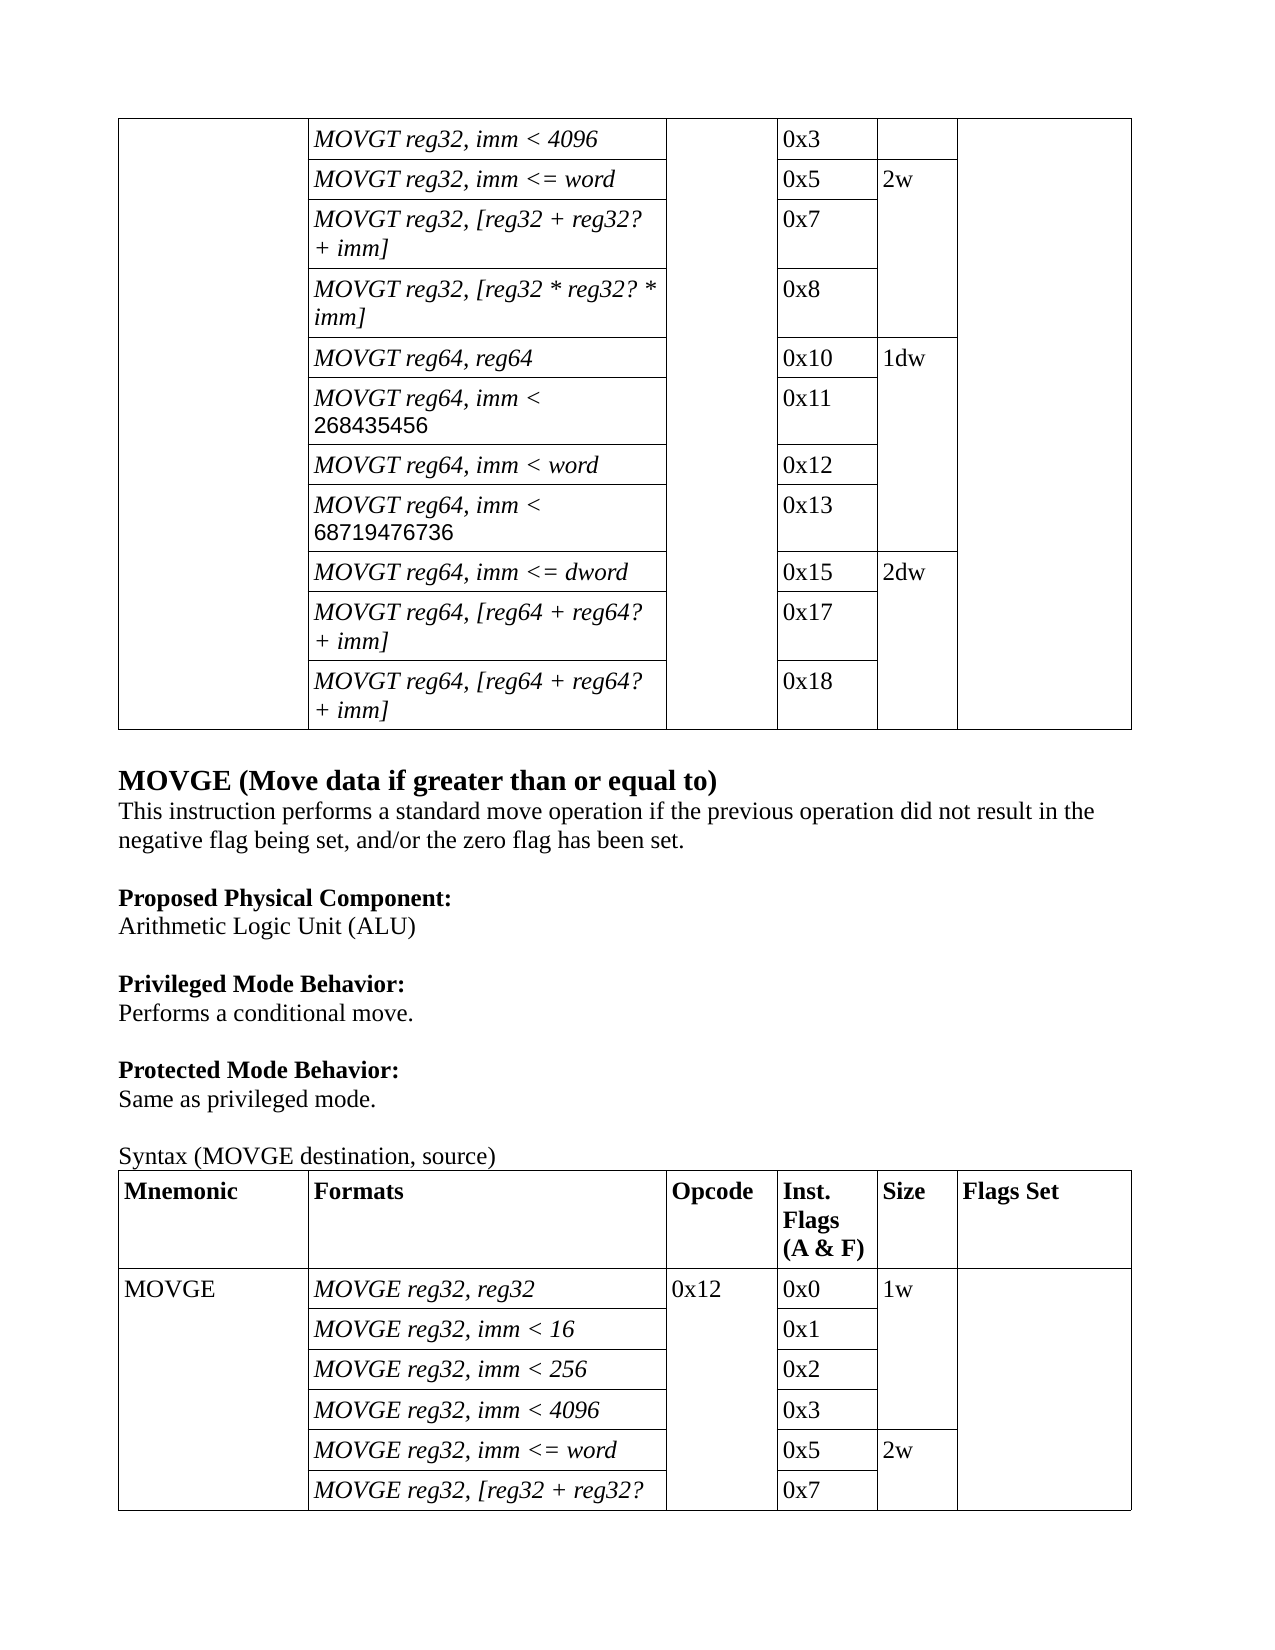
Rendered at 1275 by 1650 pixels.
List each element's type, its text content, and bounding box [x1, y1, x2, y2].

table_cell 0x3 [778, 1390, 877, 1429]
table_cell [878, 119, 957, 158]
table_header Flags Set [958, 1171, 1131, 1268]
table_cell MOVGT reg32, imm <= word [309, 160, 666, 199]
table_header Opcode [667, 1171, 777, 1268]
table_header Mnemonic [119, 1171, 308, 1268]
text Arithmetic Logic Unit (ALU) [118, 911, 1157, 940]
table_cell 0x13 [778, 485, 877, 551]
table_cell 1w [878, 1269, 957, 1429]
text Same as privileged mode. [118, 1084, 1157, 1113]
table_cell MOVGE reg32, imm <= word [309, 1430, 666, 1469]
table_cell 2dw [878, 552, 957, 729]
table_cell MOVGT reg64, [reg64 + reg64? + imm] [309, 592, 666, 660]
table_cell 2w [878, 160, 957, 337]
table_cell 0x11 [778, 378, 877, 444]
table_cell 0x18 [778, 661, 877, 729]
table_cell MOVGE reg32, imm < 4096 [309, 1390, 666, 1429]
table_cell 0x5 [778, 160, 877, 199]
table_cell MOVGE reg32, [reg32 + reg32? [309, 1471, 666, 1510]
table_cell 0x7 [778, 1471, 877, 1510]
table_cell [119, 119, 308, 729]
table_cell MOVGT reg64, reg64 [309, 338, 666, 377]
table_cell MOVGE reg32, reg32 [309, 1269, 666, 1308]
table_cell [667, 119, 777, 729]
table_cell 2w [878, 1430, 957, 1510]
table_cell 0x5 [778, 1430, 877, 1469]
table_cell 0x12 [778, 445, 877, 484]
table_cell 0x1 [778, 1309, 877, 1349]
text Performs a conditional move. [118, 998, 1157, 1026]
table_cell MOVGT reg64, imm < 268435456 [309, 378, 666, 444]
table_cell 0x3 [778, 119, 877, 158]
table_cell 0x2 [778, 1350, 877, 1389]
table_cell 0x8 [778, 269, 877, 337]
text Privileged Mode Behavior: [118, 969, 1157, 998]
table_cell [958, 1269, 1131, 1510]
table_cell [958, 119, 1131, 729]
table_cell MOVGT reg32, [reg32 + reg32? + imm] [309, 200, 666, 268]
table_cell 0x12 [667, 1269, 777, 1510]
table_cell 1dw [878, 338, 957, 551]
table_cell 0x17 [778, 592, 877, 660]
table_cell MOVGT reg64, imm <= dword [309, 552, 666, 591]
table_cell 0x0 [778, 1269, 877, 1308]
table_cell 0x7 [778, 200, 877, 268]
table_cell MOVGT reg64, imm < 68719476736 [309, 485, 666, 551]
table_cell 0x10 [778, 338, 877, 377]
text Protected Mode Behavior: [118, 1055, 1157, 1084]
table_cell MOVGE [119, 1269, 308, 1510]
text Proposed Physical Component: [118, 883, 1157, 911]
text Syntax (MOVGE destination, source) [118, 1141, 1157, 1170]
table_cell MOVGT reg64, [reg64 + reg64? + imm] [309, 661, 666, 729]
text MOVGE (Move data if greater than or equal to) [118, 763, 1157, 796]
table_cell 0x15 [778, 552, 877, 591]
table_cell MOVGE reg32, imm < 256 [309, 1350, 666, 1389]
table_cell MOVGE reg32, imm < 16 [309, 1309, 666, 1349]
table_header Inst. Flags (A & F) [778, 1171, 877, 1268]
table_header Formats [309, 1171, 666, 1268]
table_cell MOVGT reg64, imm < word [309, 445, 666, 484]
text This instruction performs a standard move operation if the previous operation did not result in the negative flag being set, and/or the zero flag has been set. [118, 796, 1157, 854]
table_header Size [878, 1171, 957, 1268]
table_cell MOVGT reg32, [reg32 * reg32? * imm] [309, 269, 666, 337]
table_cell MOVGT reg32, imm < 4096 [309, 119, 666, 158]
